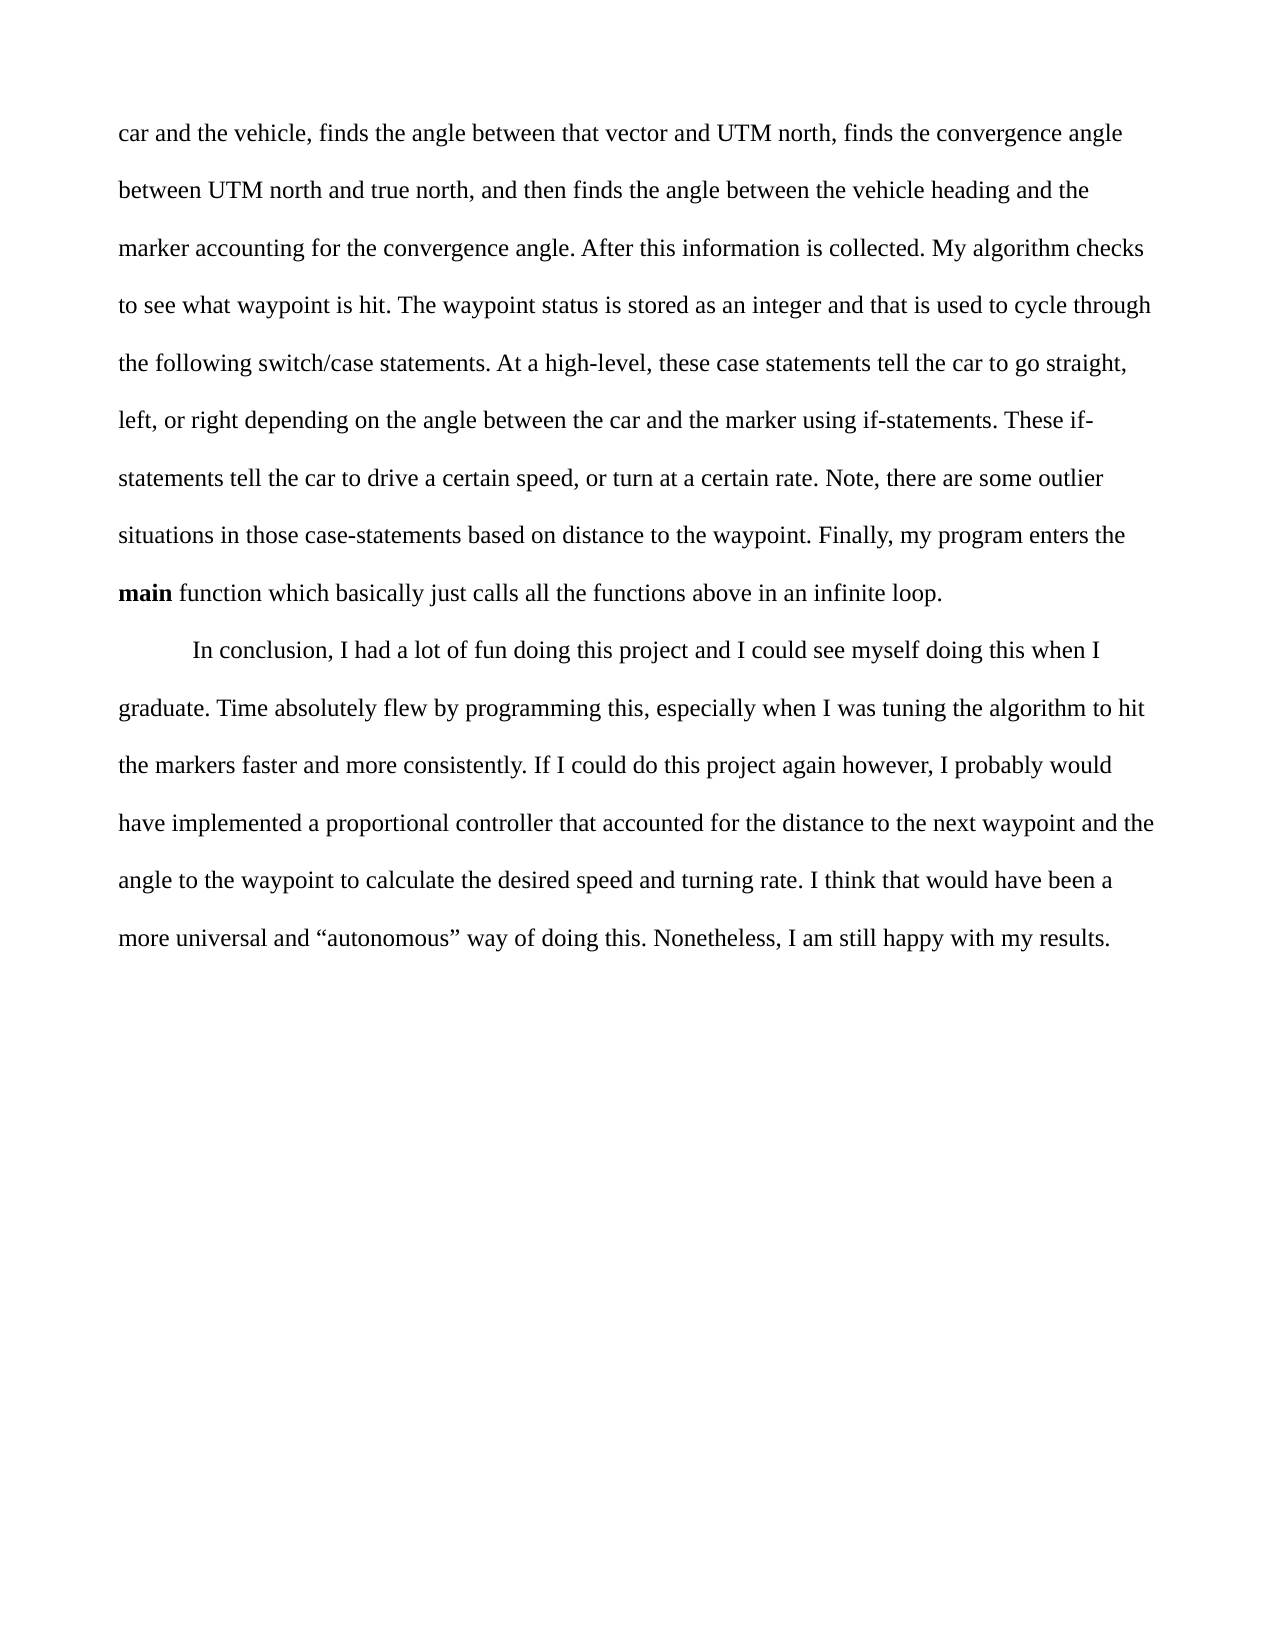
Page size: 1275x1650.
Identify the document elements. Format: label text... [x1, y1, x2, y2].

text In conclusion, I had a lot of fun doing this project and I could see myself doing this when I graduate. Time absolutely flew by programming this, especially when I was tuning the algorithm to hit the markers faster and more consistently. If I could do this project again however, I probably would have implemented a proportional controller that accounted for the distance to the next waypoint and the angle to the waypoint to calculate the desired speed and turning rate. I think that would have been a more universal and “autonomous” way of doing this. Nonetheless, I am still happy with my results. [118, 636, 1157, 952]
text car and the vehicle, finds the angle between that vector and UTM north, finds the convergence angle between UTM north and true north, and then finds the angle between the vehicle heading and the marker accounting for the convergence angle. After this information is collected. My algorithm checks to see what waypoint is hit. The waypoint status is stored as an integer and that is used to cycle through the following switch/case statements. At a high-level, these case statements tell the car to go straight, left, or right depending on the angle between the car and the marker using if-statements. These if-statements tell the car to drive a certain speed, or turn at a certain rate. Note, there are some outlier situations in those case-statements based on distance to the waypoint. Finally, my program enters the main function which basically just calls all the functions above in an infinite loop. [118, 118, 1157, 607]
